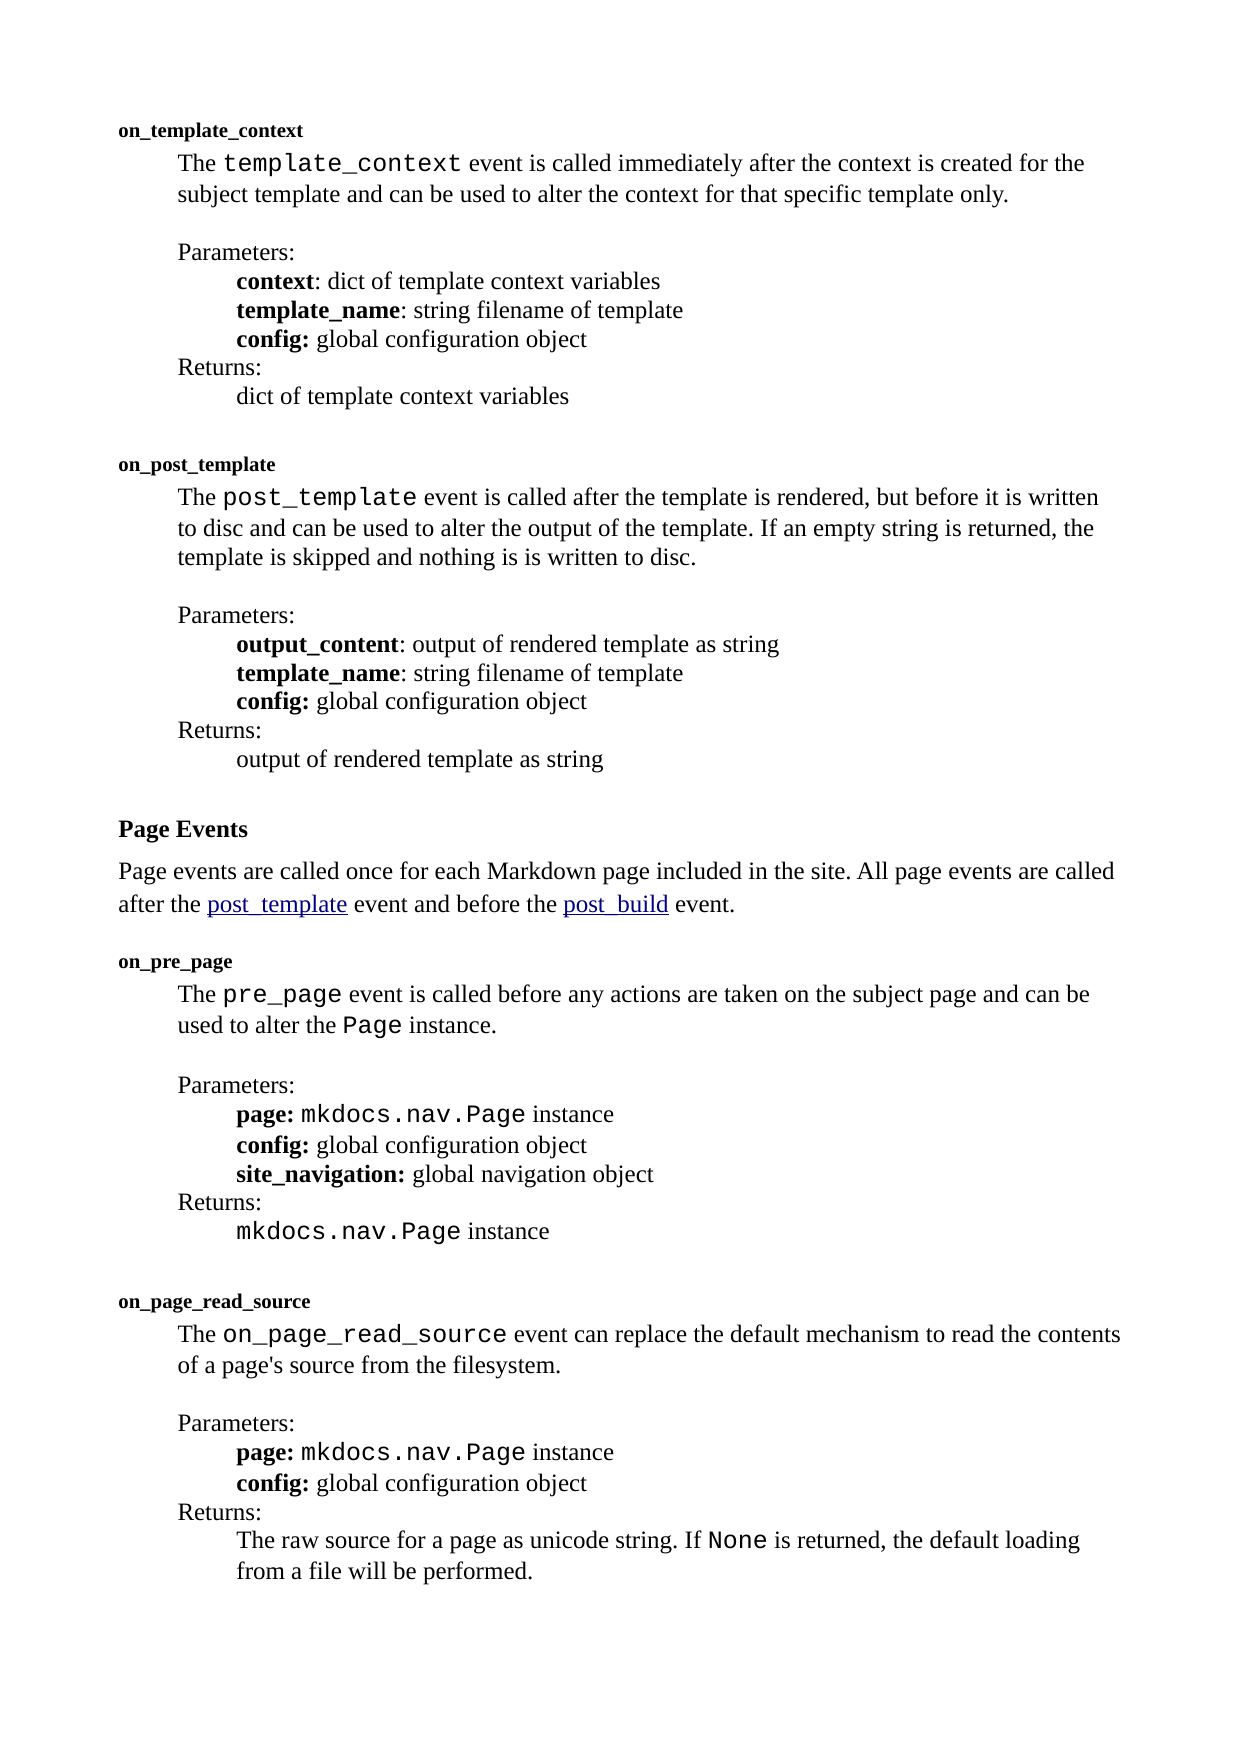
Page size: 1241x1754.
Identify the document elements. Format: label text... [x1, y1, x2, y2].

list context: dict of template context variables [236, 266, 1122, 295]
list output_content: output of rendered template as string [236, 629, 1122, 658]
list The post_template event is called after the template is rendered, but before it is written to disc and can be used to alter the output of the template. If an empty string is returned, the template is skipped and nothing is is written to disc. [177, 482, 1122, 571]
list mkdocs.nav.Page instance [236, 1216, 1122, 1247]
subtitle on_template_context [118, 118, 1122, 142]
list output of rendered template as string [236, 744, 1122, 773]
list template_name: string filename of template [236, 295, 1122, 324]
list page: mkdocs.nav.Page instance [236, 1099, 1122, 1130]
list config: global configuration object [236, 324, 1122, 352]
list config: global configuration object [236, 1130, 1122, 1159]
text Page events are called once for each Markdown page included in the site. All page events are called after the post_template event and before the post_build event. [118, 856, 1122, 918]
subtitle Parameters: [177, 1070, 1122, 1099]
subtitle Page Events [118, 814, 1122, 843]
subtitle Returns: [177, 1497, 1122, 1526]
list page: mkdocs.nav.Page instance [236, 1437, 1122, 1468]
list config: global configuration object [236, 1468, 1122, 1497]
list The raw source for a page as unicode string. If None is returned, the default loading from a file will be performed. [236, 1526, 1122, 1585]
list The on_page_read_source event can replace the default mechanism to read the contents of a page's source from the filesystem. [177, 1319, 1122, 1379]
subtitle Parameters: [177, 1408, 1122, 1437]
subtitle Returns: [177, 715, 1122, 744]
list config: global configuration object [236, 686, 1122, 715]
list site_navigation: global navigation object [236, 1159, 1122, 1187]
list The pre_page event is called before any actions are taken on the subject page and can be used to alter the Page instance. [177, 979, 1122, 1041]
subtitle Parameters: [177, 600, 1122, 629]
subtitle on_pre_page [118, 949, 1122, 973]
list template_name: string filename of template [236, 658, 1122, 686]
list dict of template context variables [236, 381, 1122, 410]
subtitle on_post_template [118, 452, 1122, 476]
subtitle Parameters: [177, 237, 1122, 266]
subtitle Returns: [177, 352, 1122, 381]
subtitle Returns: [177, 1187, 1122, 1216]
subtitle on_page_read_source [118, 1289, 1122, 1313]
list The template_context event is called immediately after the context is created for the subject template and can be used to alter the context for that specific template only. [177, 148, 1122, 208]
